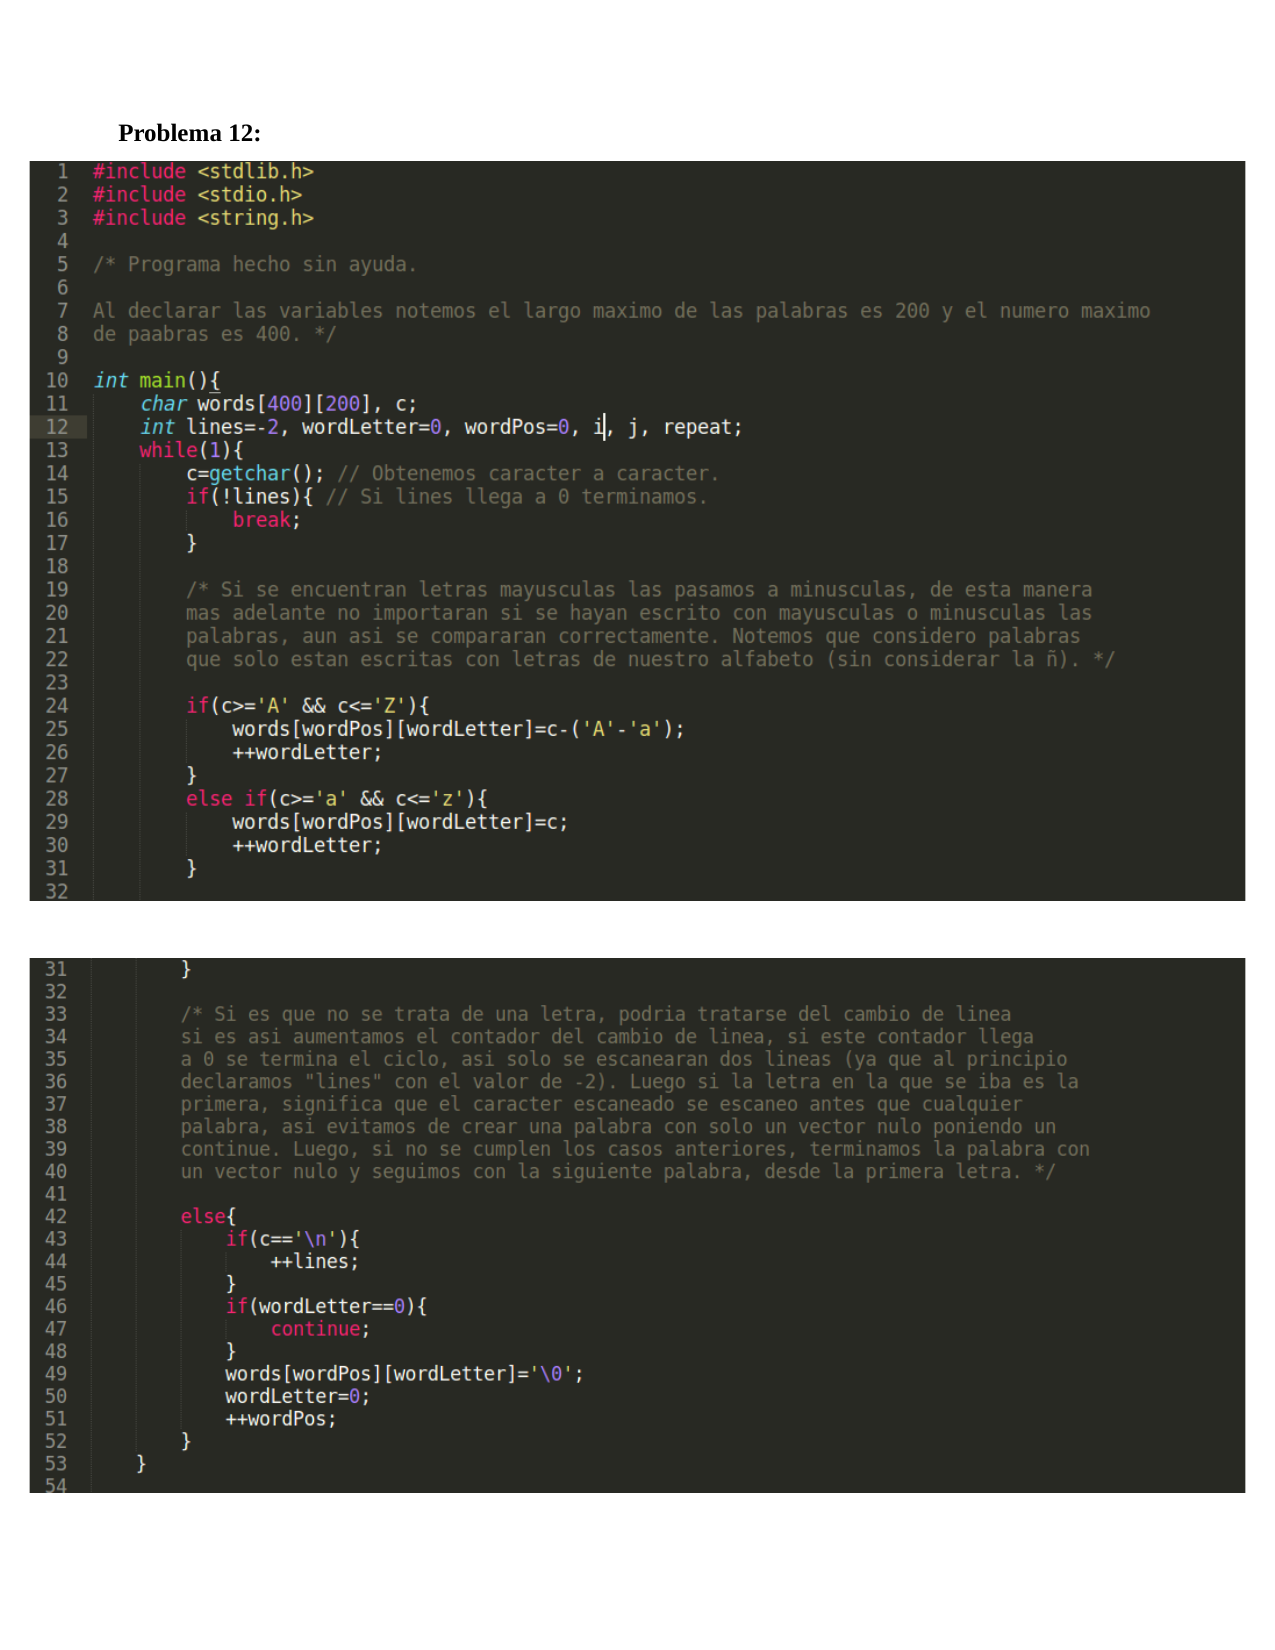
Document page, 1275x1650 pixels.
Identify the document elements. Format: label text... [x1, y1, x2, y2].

text Problema 12: [118, 118, 1157, 147]
picture [29, 161, 1246, 901]
picture [29, 958, 1246, 1493]
